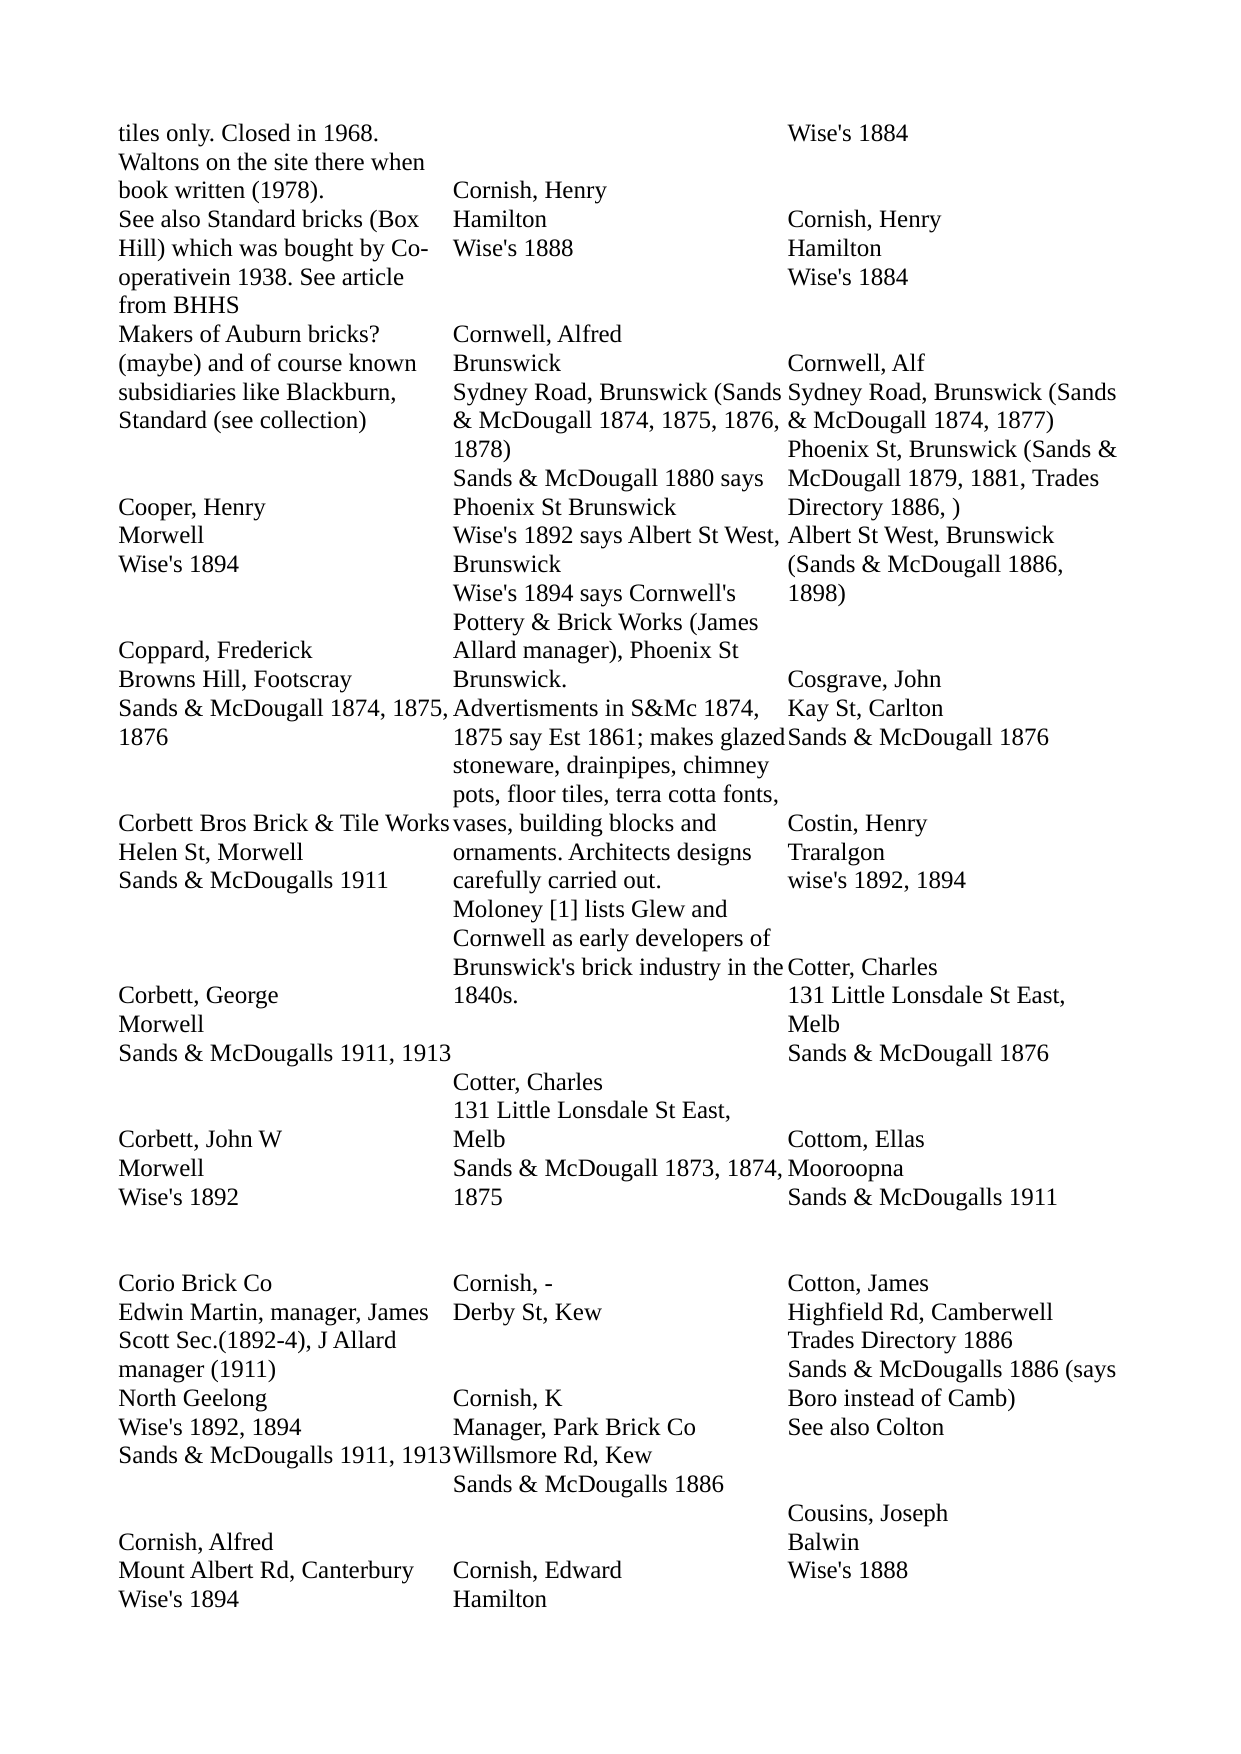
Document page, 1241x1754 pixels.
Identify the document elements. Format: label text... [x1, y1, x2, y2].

text North Geelong [118, 1383, 453, 1412]
text Moloney [1] lists Glew and Cornwell as early developers of Brunswick's brick industry in the 1840s. [453, 894, 787, 1009]
text Morwell [118, 1009, 453, 1038]
text Sands & McDougall 1880 says Phoenix St Brunswick [453, 463, 787, 521]
text Wise's 1892, 1894 [118, 1412, 453, 1441]
text Coppard, Frederick [118, 636, 453, 664]
text Browns Hill, Footscray [118, 664, 453, 693]
text Sands & McDougall 1874, 1875, 1876 [118, 693, 453, 751]
text Morwell [118, 1153, 453, 1182]
text Albert St West, Brunswick (Sands & McDougall 1886, 1898) [787, 521, 1122, 607]
text Sands & McDougalls 1886 (says Boro instead of Camb) [787, 1354, 1122, 1412]
text Cotton, James [787, 1268, 1122, 1297]
text Wise's 1894 says Cornwell's Pottery & Brick Works (James Allard manager), Phoenix St Brunswick. [453, 578, 787, 693]
text Mooroopna [787, 1153, 1122, 1182]
text Edwin Martin, manager, James Scott Sec.(1892-4), J Allard manager (1911) [118, 1297, 453, 1383]
text Sands & McDougalls 1911 [787, 1182, 1122, 1211]
text Trades Directory 1886 [787, 1326, 1122, 1354]
text See also Colton [787, 1412, 1122, 1441]
text Cousins, Joseph [787, 1498, 1122, 1527]
text Traralgon [787, 837, 1122, 866]
text Wise's 1888 [787, 1556, 1122, 1584]
text Sydney Road, Brunswick (Sands & McDougall 1874, 1875, 1876, 1878) [453, 377, 787, 463]
text Cotter, Charles [787, 952, 1122, 981]
text Cornwell, Alf [787, 348, 1122, 377]
text Corbett Bros Brick & Tile Works [118, 808, 453, 837]
text wise's 1892, 1894 [787, 866, 1122, 894]
text Corbett, George [118, 981, 453, 1009]
text Corbett, John W [118, 1124, 453, 1153]
text Kay St, Carlton [787, 693, 1122, 722]
text Wise's 1884 [787, 118, 1122, 147]
text Wise's 1894 [118, 549, 453, 578]
text Sands & McDougalls 1911, 1913 [118, 1038, 453, 1067]
text Brunswick [453, 348, 787, 377]
text Helen St, Morwell [118, 837, 453, 866]
text Costin, Henry [787, 808, 1122, 837]
text See also Standard bricks (Box Hill) which was bought by Co-operativein 1938. See article from BHHS [118, 204, 453, 319]
text Hamilton [453, 1584, 787, 1613]
text Hamilton [453, 204, 787, 233]
text 131 Little Lonsdale St East, Melb [453, 1096, 787, 1153]
text Sydney Road, Brunswick (Sands & McDougall 1874, 1877) [787, 377, 1122, 434]
text Cornish, Alfred [118, 1527, 453, 1556]
text Sands & McDougall 1873, 1874, 1875 [453, 1153, 787, 1211]
text Balwin [787, 1527, 1122, 1556]
text Cornish, - [453, 1268, 787, 1297]
text Cornish, K [453, 1383, 787, 1412]
text Derby St, Kew [453, 1297, 787, 1326]
text Cornwell, Alfred [453, 319, 787, 348]
text 131 Little Lonsdale St East, Melb [787, 981, 1122, 1038]
text Cornish, Henry [453, 176, 787, 204]
text Cosgrave, John [787, 664, 1122, 693]
text Cottom, Ellas [787, 1124, 1122, 1153]
text Wise's 1894 [118, 1584, 453, 1613]
text Advertisments in S&Mc 1874, 1875 say Est 1861; makes glazed stoneware, drainpipes, chimney pots, floor tiles, terra cotta fonts, vases, building blocks and ornaments. Architects designs carefully carried out. [453, 693, 787, 894]
text Sands & McDougalls 1911 [118, 866, 453, 894]
text Highfield Rd, Camberwell [787, 1297, 1122, 1326]
text Makers of Auburn bricks? (maybe) and of course known subsidiaries like Blackburn, Standard (see collection) [118, 319, 453, 434]
text Sands & McDougalls 1886 [453, 1469, 787, 1498]
text Manager, Park Brick Co [453, 1412, 787, 1441]
text Mount Albert Rd, Canterbury [118, 1556, 453, 1584]
text Cotter, Charles [453, 1067, 787, 1096]
text tiles only. Closed in 1968. Waltons on the site there when book written (1978). [118, 118, 453, 204]
text Sands & McDougalls 1911, 1913 [118, 1441, 453, 1469]
text Phoenix St, Brunswick (Sands & McDougall 1879, 1881, Trades Directory 1886, ) [787, 434, 1122, 521]
text Wise's 1892 [118, 1182, 453, 1211]
text Hamilton [787, 233, 1122, 262]
text Cornish, Henry [787, 204, 1122, 233]
text Morwell [118, 521, 453, 549]
text Sands & McDougall 1876 [787, 1038, 1122, 1067]
text Cooper, Henry [118, 492, 453, 521]
text Cornish, Edward [453, 1556, 787, 1584]
text Wise's 1892 says Albert St West, Brunswick [453, 521, 787, 578]
text Wise's 1888 [453, 233, 787, 262]
text Sands & McDougall 1876 [787, 722, 1122, 751]
text Wise's 1884 [787, 262, 1122, 291]
text Corio Brick Co [118, 1268, 453, 1297]
text Willsmore Rd, Kew [453, 1441, 787, 1469]
